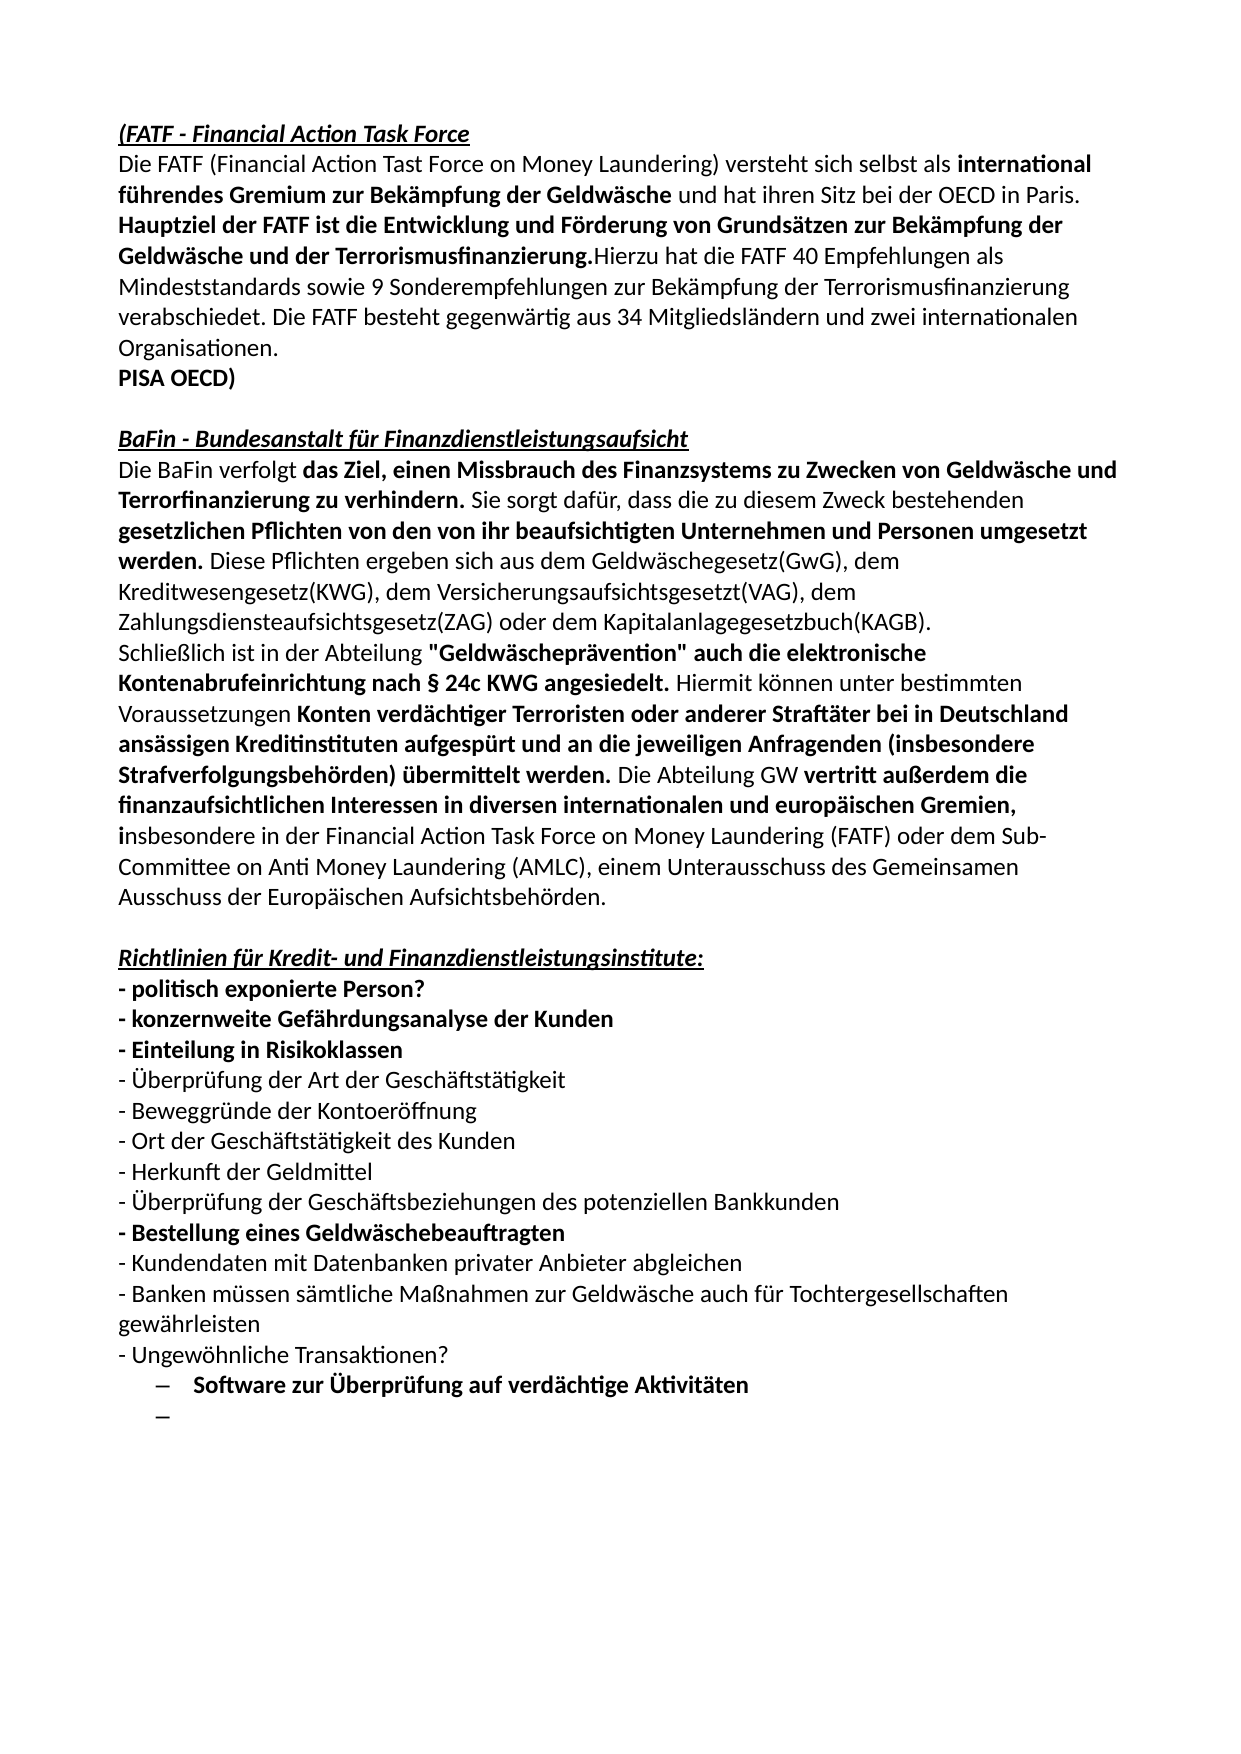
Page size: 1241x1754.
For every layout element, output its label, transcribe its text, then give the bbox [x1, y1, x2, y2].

text PISA OECD) [118, 362, 1122, 393]
text - Kundendaten mit Datenbanken privater Anbieter abgleichen [118, 1247, 1122, 1278]
text - Einteilung in Risikoklassen [118, 1034, 1122, 1064]
text Die BaFin verfolgt das Ziel, einen Missbrauch des Finanzsystems zu Zwecken von Geldwäsche und Terrorfinanzierung zu verhindern. Sie sorgt dafür, dass die zu diesem Zweck bestehenden gesetzlichen Pflichten von den von ihr beaufsichtigten Unternehmen und Personen umgesetzt werden. Diese Pflichten ergeben sich aus dem Geldwäschegesetz(GwG), dem Kreditwesengesetz(KWG), dem Versicherungsaufsichtsgesetzt(VAG), dem Zahlungsdiensteaufsichtsgesetz(ZAG) oder dem Kapitalanlagegesetzbuch(KAGB). [118, 454, 1122, 637]
text Schließlich ist in der Abteilung "Geldwäscheprävention" auch die elektronische Kontenabrufeinrichtung nach § 24c KWG angesiedelt. Hiermit können unter bestimmten Voraussetzungen Konten verdächtiger Terroristen oder anderer Straftäter bei in Deutschland ansässigen Kreditinstituten aufgespürt und an die jeweiligen Anfragenden (insbesondere Strafverfolgungsbehörden) übermittelt werden. Die Abteilung GW vertritt außerdem die finanzaufsichtlichen Interessen in diversen internationalen und europäischen Gremien, insbesondere in der Financial Action Task Force on Money Laundering (FATF) oder dem Sub-Committee on Anti Money Laundering (AMLC), einem Unterausschuss des Gemeinsamen Ausschuss der Europäischen Aufsichtsbehörden. [118, 637, 1122, 912]
list Software zur Überprüfung auf verdächtige Aktivitäten [156, 1369, 1122, 1400]
text - Ort der Geschäftstätigkeit des Kunden [118, 1125, 1122, 1156]
text - Herkunft der Geldmittel [118, 1156, 1122, 1186]
text Die FATF (Financial Action Tast Force on Money Laundering) versteht sich selbst als international führendes Gremium zur Bekämpfung der Geldwäsche und hat ihren Sitz bei der OECD in Paris. Hauptziel der FATF ist die Entwicklung und Förderung von Grundsätzen zur Bekämpfung der Geldwäsche und der Terrorismusfinanzierung.Hierzu hat die FATF 40 Empfehlungen als Mindeststandards sowie 9 Sonderempfehlungen zur Bekämpfung der Terrorismusfinanzierung verabschiedet. Die FATF besteht gegenwärtig aus 34 Mitgliedsländern und zwei internationalen Organisationen. [118, 149, 1122, 362]
text - politisch exponierte Person? [118, 973, 1122, 1003]
text - Überprüfung der Geschäftsbeziehungen des potenziellen Bankkunden [118, 1186, 1122, 1217]
text - Überprüfung der Art der Geschäftstätigkeit [118, 1064, 1122, 1095]
text - Bestellung eines Geldwäschebeauftragten [118, 1217, 1122, 1247]
text - konzernweite Gefährdungsanalyse der Kunden [118, 1003, 1122, 1034]
text (FATF - Financial Action Task Force [118, 118, 1122, 149]
text Richtlinien für Kredit- und Finanzdienstleistungsinstitute: [118, 942, 1122, 973]
text - Beweggründe der Kontoeröffnung [118, 1095, 1122, 1125]
text BaFin - Bundesanstalt für Finanzdienstleistungsaufsicht [118, 423, 1122, 454]
text - Banken müssen sämtliche Maßnahmen zur Geldwäsche auch für Tochtergesellschaften gewährleisten [118, 1278, 1122, 1339]
text - Ungewöhnliche Transaktionen? [118, 1339, 1122, 1369]
